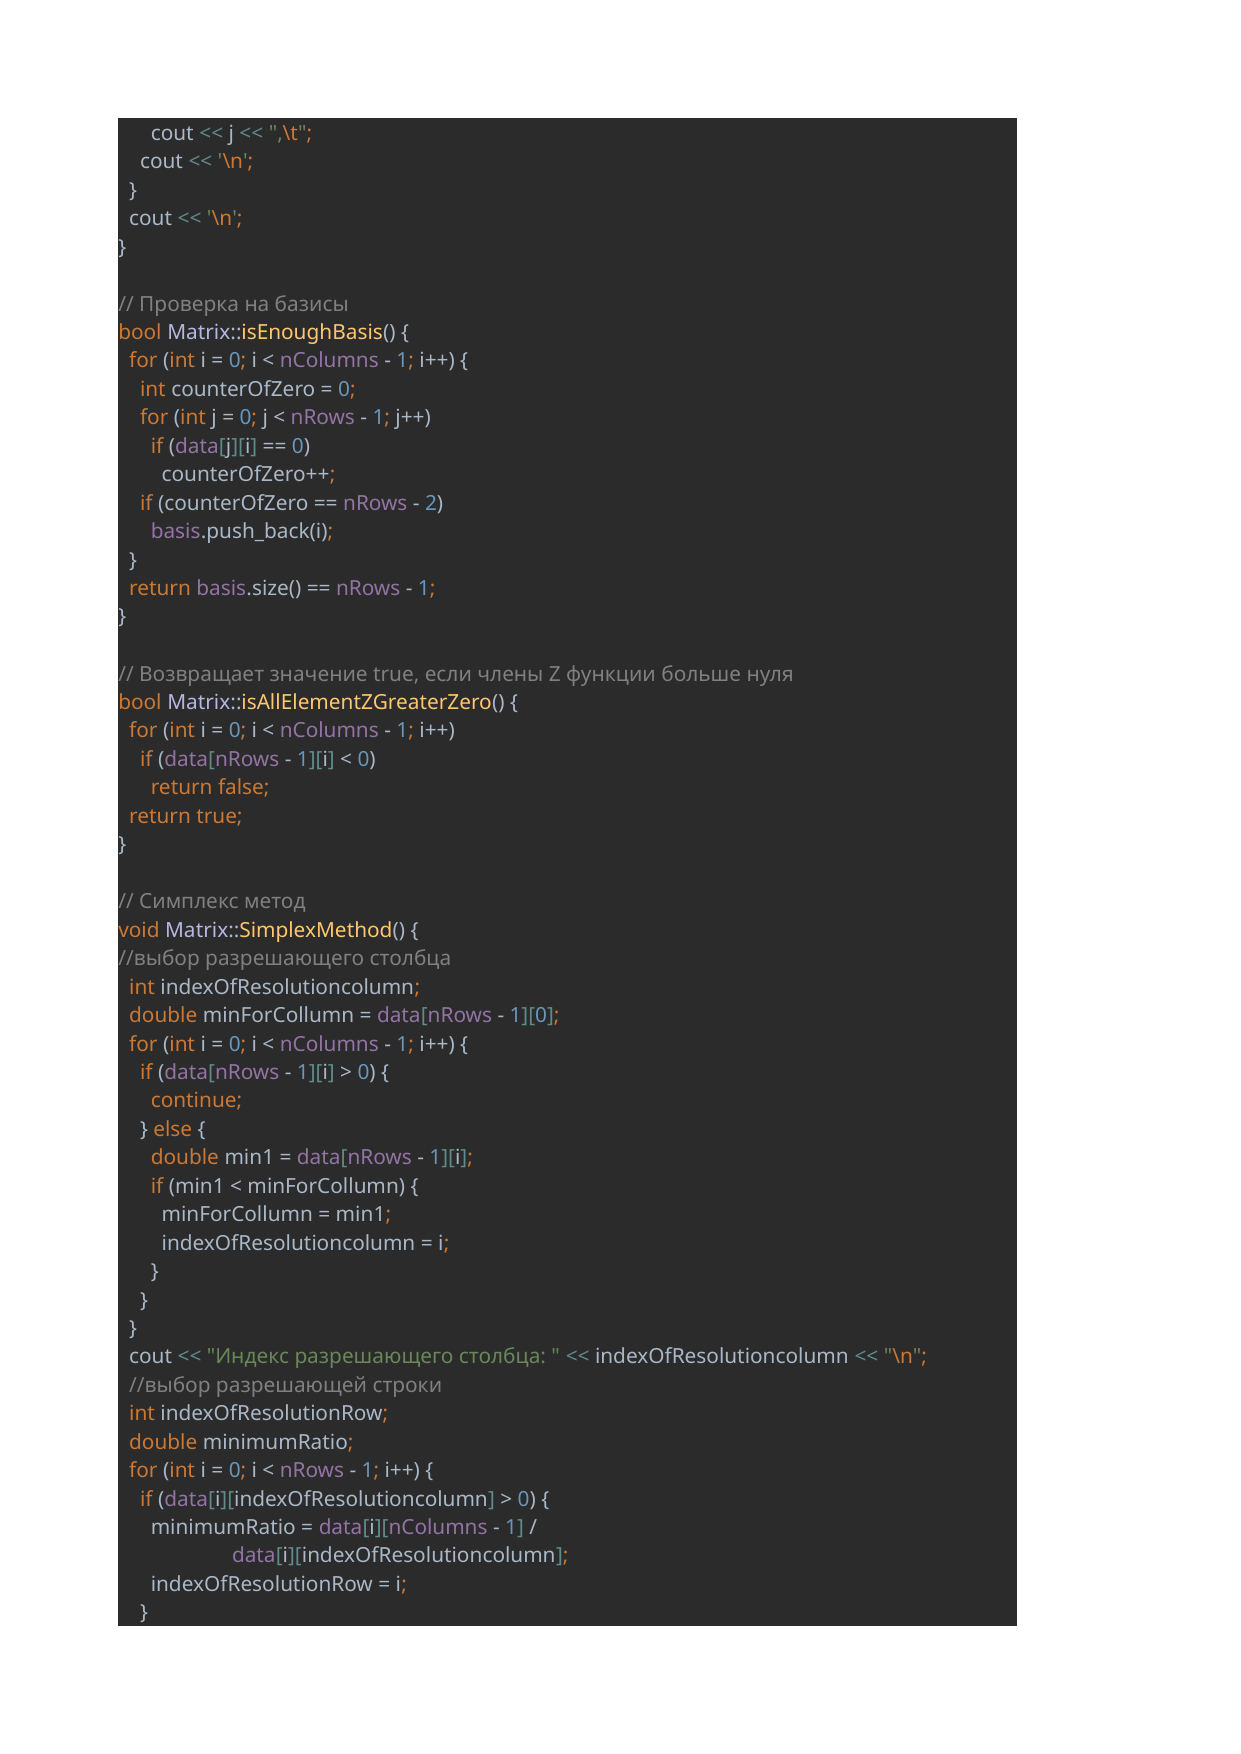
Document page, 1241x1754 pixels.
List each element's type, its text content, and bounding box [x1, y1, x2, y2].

text // Проверка на базисы bool Matrix::isEnoughBasis() { for (int i = 0; i < nColumns - 1; i++) { int counterOfZero = 0; for (int j = 0; j < nRows - 1; j++) if (data[j][i] == 0) counterOfZero++; if (counterOfZero == nRows - 2) basis.push_back(i); } return basis.size() == nRows - 1; } // Возвращает значение true, если члены Z функции больше нуля bool Matrix::isAllElementZGreaterZero() { for (int i = 0; i < nColumns - 1; i++) if (data[nRows - 1][i] < 0) return false; return true; } // Симплекс метод void Matrix::SimplexMethod() { //выбор разрешающего столбца int indexOfResolutioncolumn; double minForCollumn = data[nRows - 1][0]; for (int i = 0; i < nColumns - 1; i++) { if (data[nRows - 1][i] > 0) { continue; } else { double min1 = data[nRows - 1][i]; if (min1 < minForCollumn) { minForCollumn = min1; indexOfResolutioncolumn = i; } } } cout << "Индекс разрешающего столбца: " << indexOfResolutioncolumn << "\n"; //выбор разрешающей строки int indexOfResolutionRow; double minimumRatio; for (int i = 0; i < nRows - 1; i++) { if (data[i][indexOfResolutioncolumn] > 0) { minimumRatio = data[i][nColumns - 1] / data[i][indexOfResolutioncolumn]; indexOfResolutionRow = i; } [118, 260, 1017, 1626]
text cout << j << ",\t"; cout << '\n'; } cout << '\n'; } [118, 118, 1017, 260]
